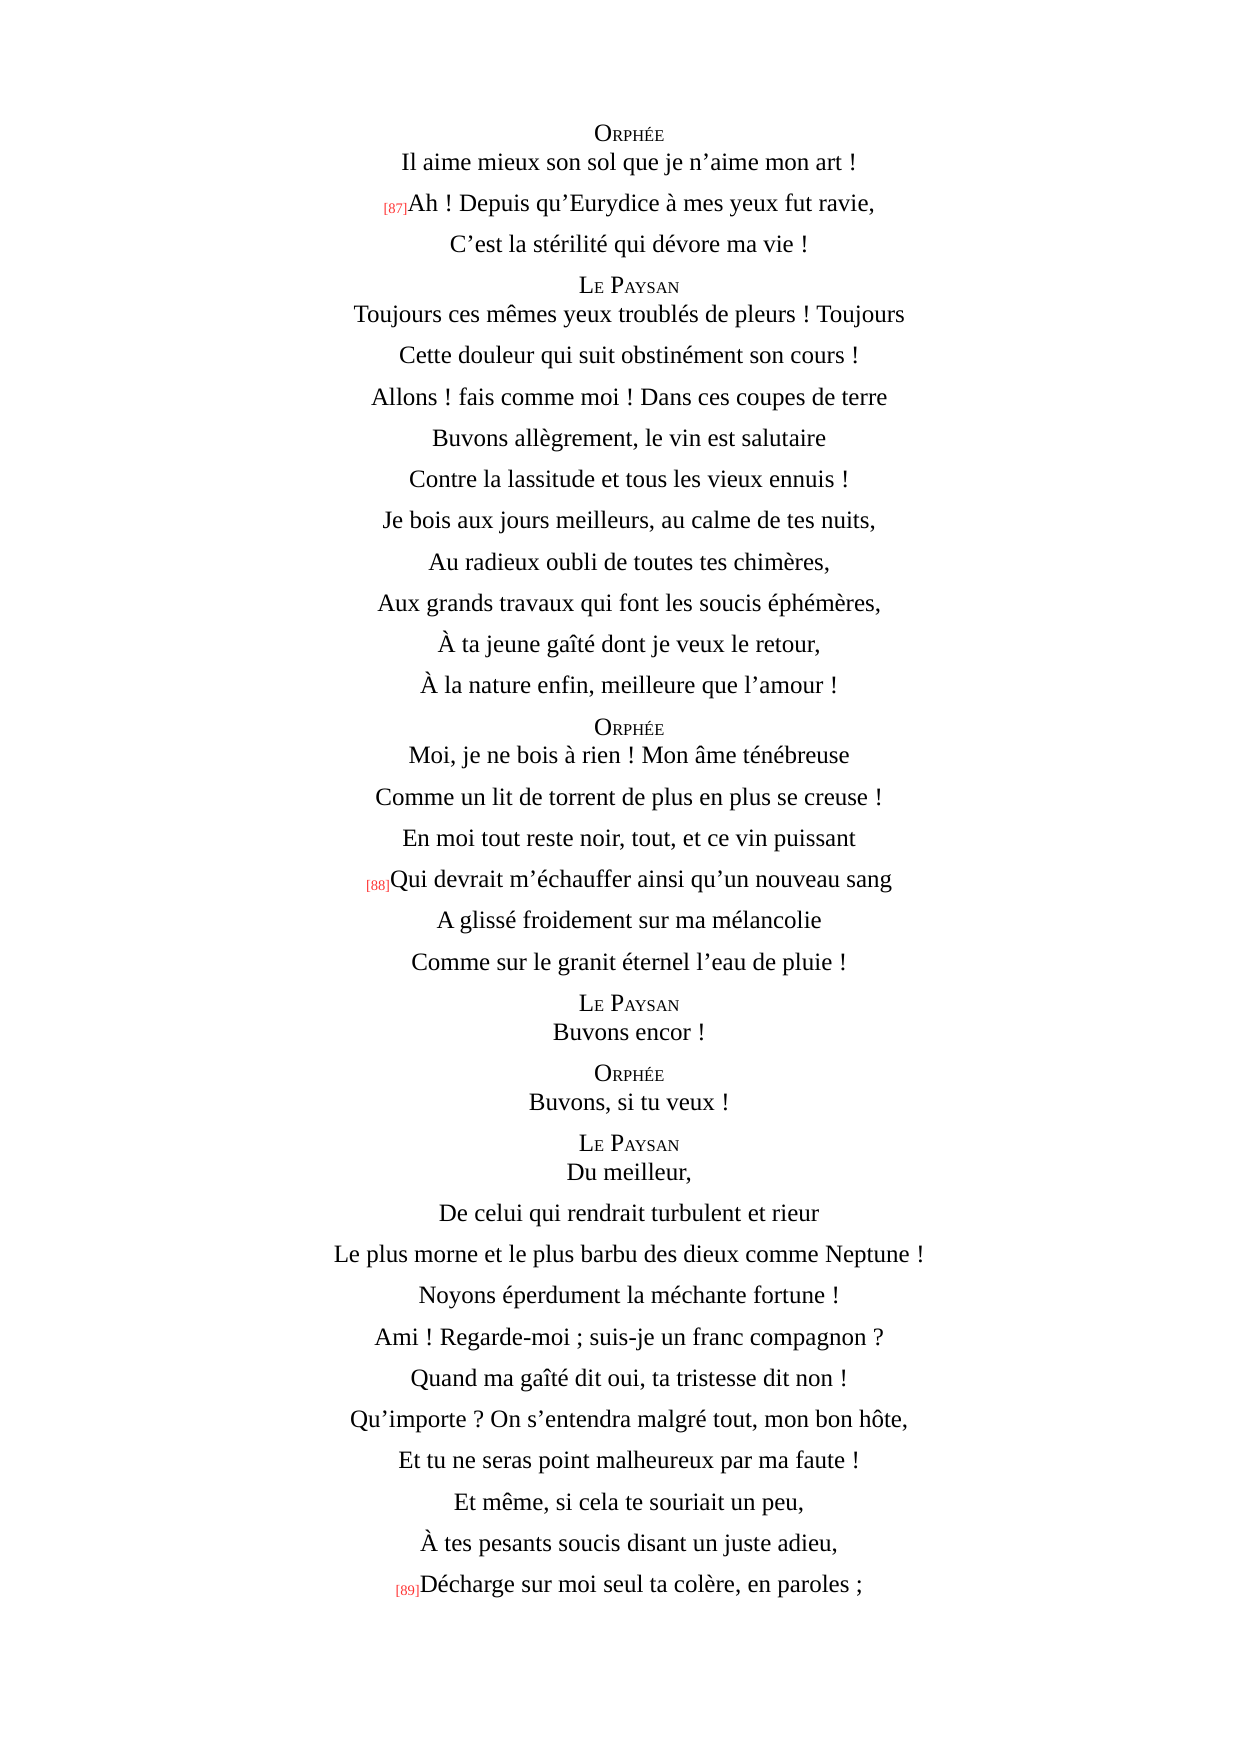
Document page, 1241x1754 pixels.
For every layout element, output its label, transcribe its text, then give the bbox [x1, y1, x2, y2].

text Et même, si cela te souriait un peu, [118, 1487, 1122, 1516]
text À ta jeune gaîté dont je veux le retour, [118, 629, 1122, 658]
text Toujours ces mêmes yeux troublés de pleurs ! Toujours [118, 299, 1122, 328]
text En moi tout reste noir, tout, et ce vin puissant [118, 823, 1122, 852]
text Noyons éperdument la méchante fortune ! [118, 1281, 1122, 1309]
text Buvons, si tu veux ! [118, 1087, 1122, 1116]
text Cette douleur qui suit obstinément son cours ! [118, 341, 1122, 369]
text Le Paysan [118, 988, 1122, 1017]
text Comme un lit de torrent de plus en plus se creuse ! [118, 782, 1122, 811]
text Au radieux oubli de toutes tes chimères, [118, 547, 1122, 576]
text À la nature enfin, meilleure que l’amour ! [118, 671, 1122, 699]
text Orphée [118, 712, 1122, 741]
text Je bois aux jours meilleurs, au calme de tes nuits, [118, 506, 1122, 534]
text Quand ma gaîté dit oui, ta tristesse dit non ! [118, 1363, 1122, 1392]
text Du meilleur, [118, 1157, 1122, 1186]
text Le plus morne et le plus barbu des dieux comme Neptune ! [118, 1239, 1122, 1268]
text Le Paysan [118, 271, 1122, 299]
text Qu’importe ? On s’entendra malgré tout, mon bon hôte, [118, 1404, 1122, 1433]
text Allons ! fais comme moi ! Dans ces coupes de terre [118, 382, 1122, 411]
text Ami ! Regarde-moi ; suis-je un franc compagnon ? [118, 1322, 1122, 1351]
text [88]Qui devrait m’échauffer ainsi qu’un nouveau sang [118, 864, 1122, 893]
text À tes pesants soucis disant un juste adieu, [118, 1528, 1122, 1557]
text Et tu ne seras point malheureux par ma faute ! [118, 1446, 1122, 1474]
text Le Paysan [118, 1128, 1122, 1157]
text Buvons allègrement, le vin est salutaire [118, 423, 1122, 452]
text Aux grands travaux qui font les soucis éphémères, [118, 588, 1122, 617]
text Moi, je ne bois à rien ! Mon âme ténébreuse [118, 741, 1122, 769]
text De celui qui rendrait turbulent et rieur [118, 1198, 1122, 1227]
text Comme sur le granit éternel l’eau de pluie ! [118, 947, 1122, 976]
text Orphée [118, 118, 1122, 147]
text Il aime mieux son sol que je n’aime mon art ! [118, 147, 1122, 176]
text Orphée [118, 1058, 1122, 1087]
text Contre la lassitude et tous les vieux ennuis ! [118, 464, 1122, 493]
text [87]Ah ! Depuis qu’Eurydice à mes yeux fut ravie, [118, 188, 1122, 217]
text [89]Décharge sur moi seul ta colère, en paroles ; [118, 1569, 1122, 1598]
text C’est la stérilité qui dévore ma vie ! [118, 229, 1122, 258]
text A glissé froidement sur ma mélancolie [118, 906, 1122, 934]
text Buvons encor ! [118, 1017, 1122, 1046]
